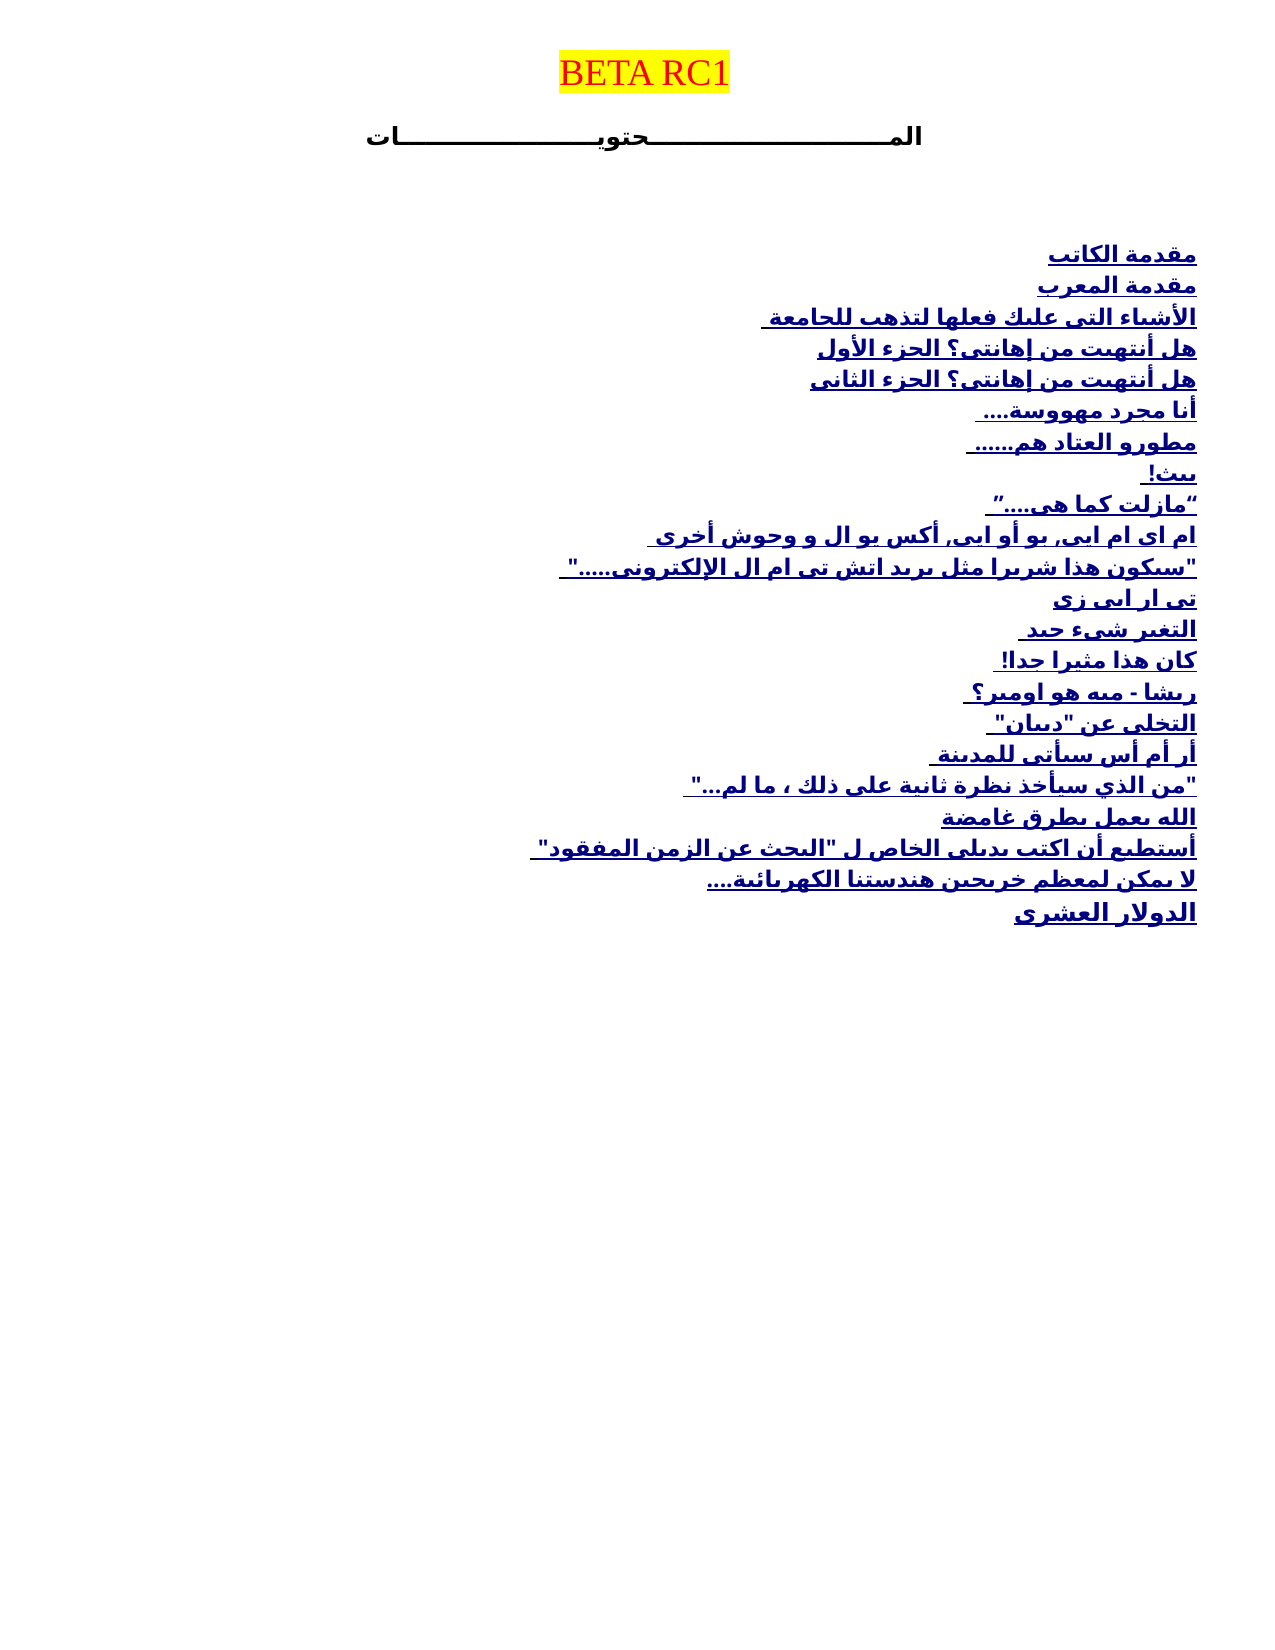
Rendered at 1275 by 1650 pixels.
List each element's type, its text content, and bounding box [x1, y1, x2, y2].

text هل أنتهيت من إهانتى؟ الجزء الثانى [92, 363, 1197, 394]
text كان هذا مثيرا جدا! [92, 644, 1197, 676]
text الدولار العشرى [92, 894, 1197, 928]
text التغير شىء جيد [92, 613, 1197, 644]
text لا يمكن لمعظم خريجين هندستنا الكهربائية.... [92, 863, 1197, 894]
text مقدمة المعرب [92, 269, 1197, 301]
text بيث! [92, 457, 1197, 488]
text أنا مجرد مهووسة.... [92, 394, 1197, 426]
text مقدمة الكاتب [92, 238, 1197, 269]
text ريشا - ميه هو اومير؟ [92, 676, 1197, 707]
text مطورو العتاد هم...... [92, 426, 1197, 457]
text "من الذي سيأخذ نظرة ثانية على ذلك ، ما لم..." [92, 769, 1197, 801]
text المــــــــــــــــــــــــــــحتويـــــــــــــــــــــــات [92, 123, 1197, 152]
text “مازلت كما هى....” [92, 488, 1197, 519]
text تى ار ايى زى [92, 582, 1197, 613]
text ام اى ام ايى, بو أو ايى, أكس يو ال و وحوش أخرى [92, 519, 1197, 551]
text الله يعمل بطرق غامضة [92, 801, 1197, 832]
text التخلى عن "دبيان" [92, 707, 1197, 738]
text أستطيع أن اكتب بديلى الخاص ل "البحث عن الزمن المفقود" [92, 832, 1197, 863]
text هل أنتهيت من إهانتى؟ الجزء الأول [92, 332, 1197, 363]
text الأشياء التى عليك فعلها لتذهب للجامعة [92, 301, 1197, 332]
text أر أم أس سيأتى للمدينة [92, 738, 1197, 769]
text "سيكون هذا شريرا مثل بريد اتش تى ام ال الإلكترونى....." [92, 551, 1197, 582]
